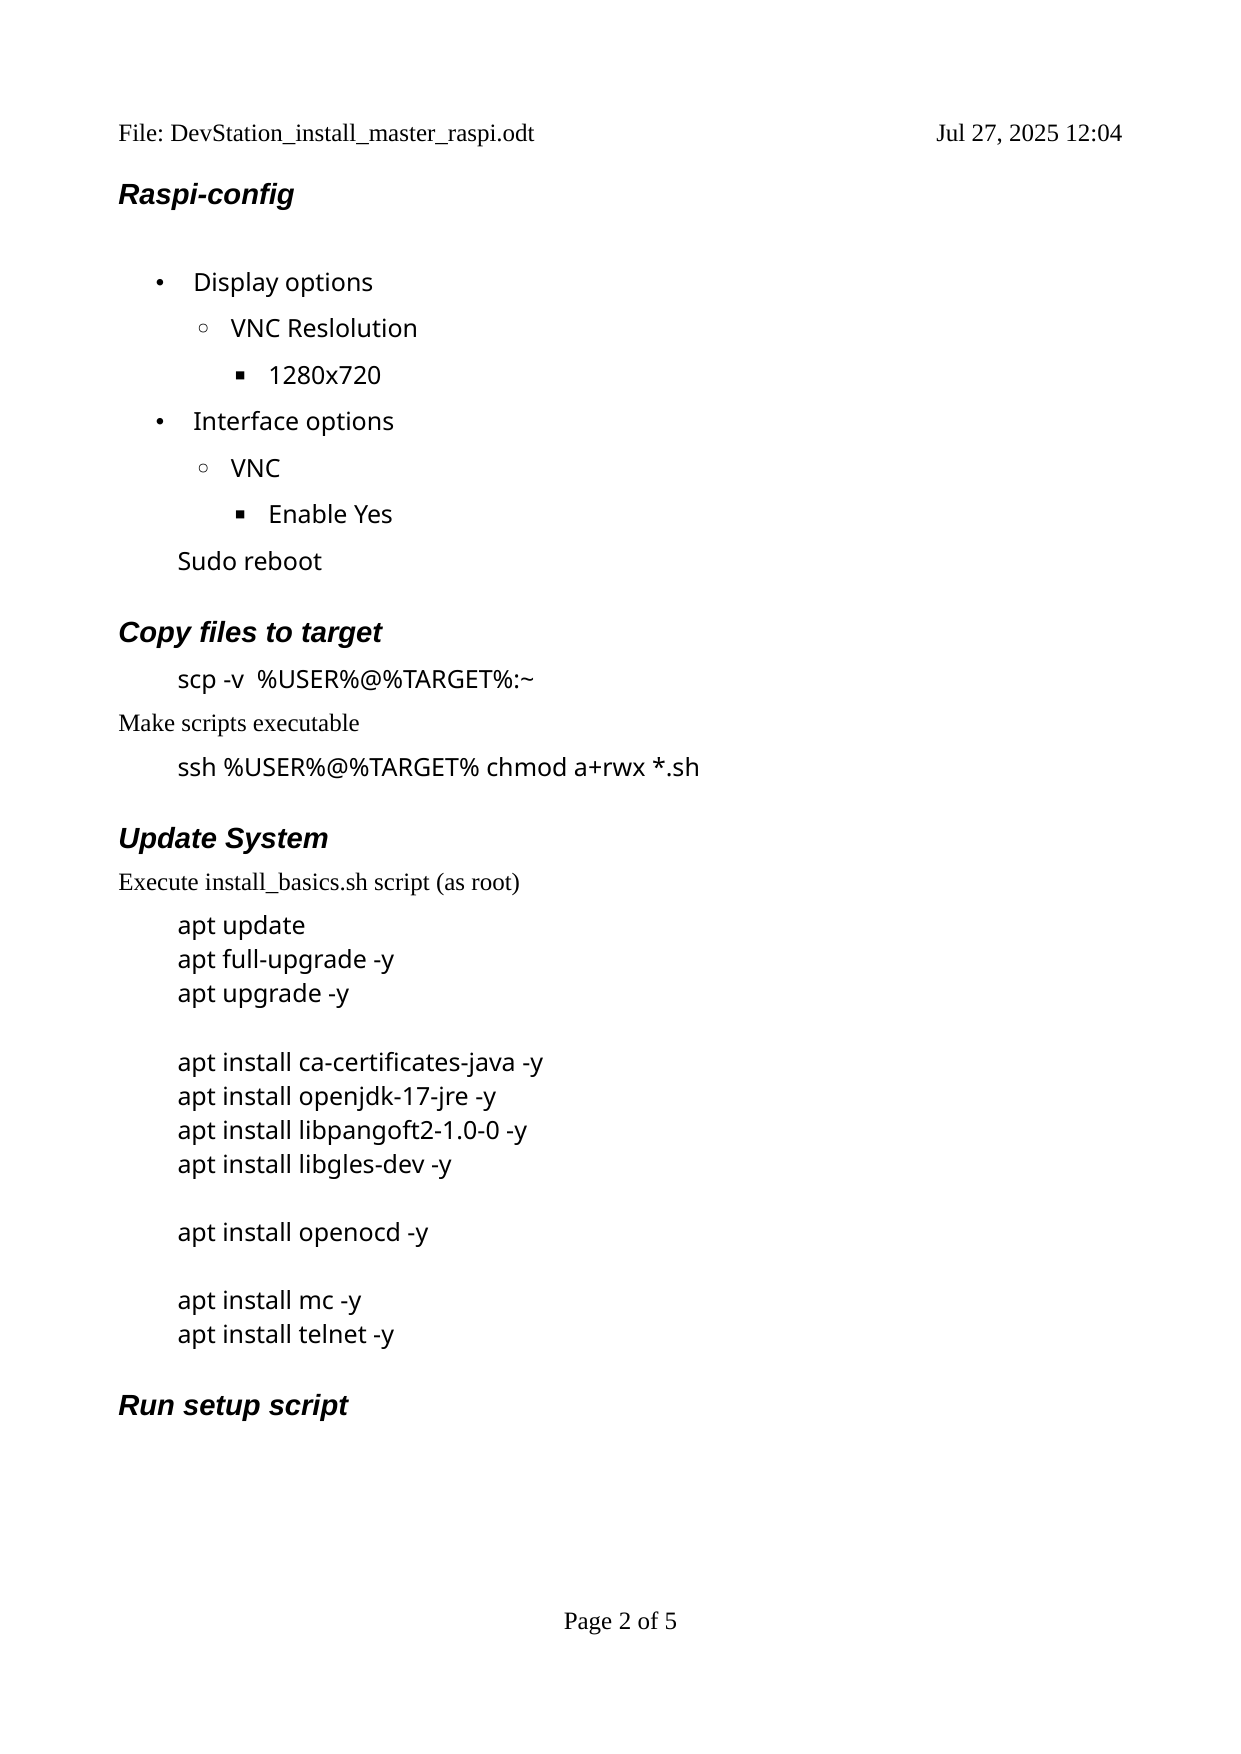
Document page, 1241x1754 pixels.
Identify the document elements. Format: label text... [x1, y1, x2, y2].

list Display options [156, 264, 1122, 298]
text scp -v %USER%@%TARGET%:~ [177, 661, 1122, 695]
list 1280x720 [231, 357, 1122, 392]
list VNC [193, 451, 1122, 485]
text Make scripts executable [118, 708, 1122, 737]
subtitle Run setup script [118, 1388, 1122, 1422]
list VNC Reslolution [193, 311, 1122, 345]
list Interface options [156, 404, 1122, 438]
subtitle Copy files to target [118, 615, 1122, 649]
text Execute install_basics.sh script (as root) [118, 867, 1122, 896]
list Enable Yes [231, 497, 1122, 531]
subtitle Update System [118, 821, 1122, 854]
text apt update apt full-upgrade -y apt upgrade -y apt install ca-certificates-java -y apt install openjdk-17-jre -y apt install libpangoft2-1.0-0 -y apt install libgles-dev -y apt install openocd -y apt install mc -y apt install telnet -y [177, 908, 1122, 1351]
text Sudo reboot [177, 544, 1122, 578]
subtitle Raspi-config [118, 177, 1122, 211]
text ssh %USER%@%TARGET% chmod a+rwx *.sh [177, 749, 1122, 783]
